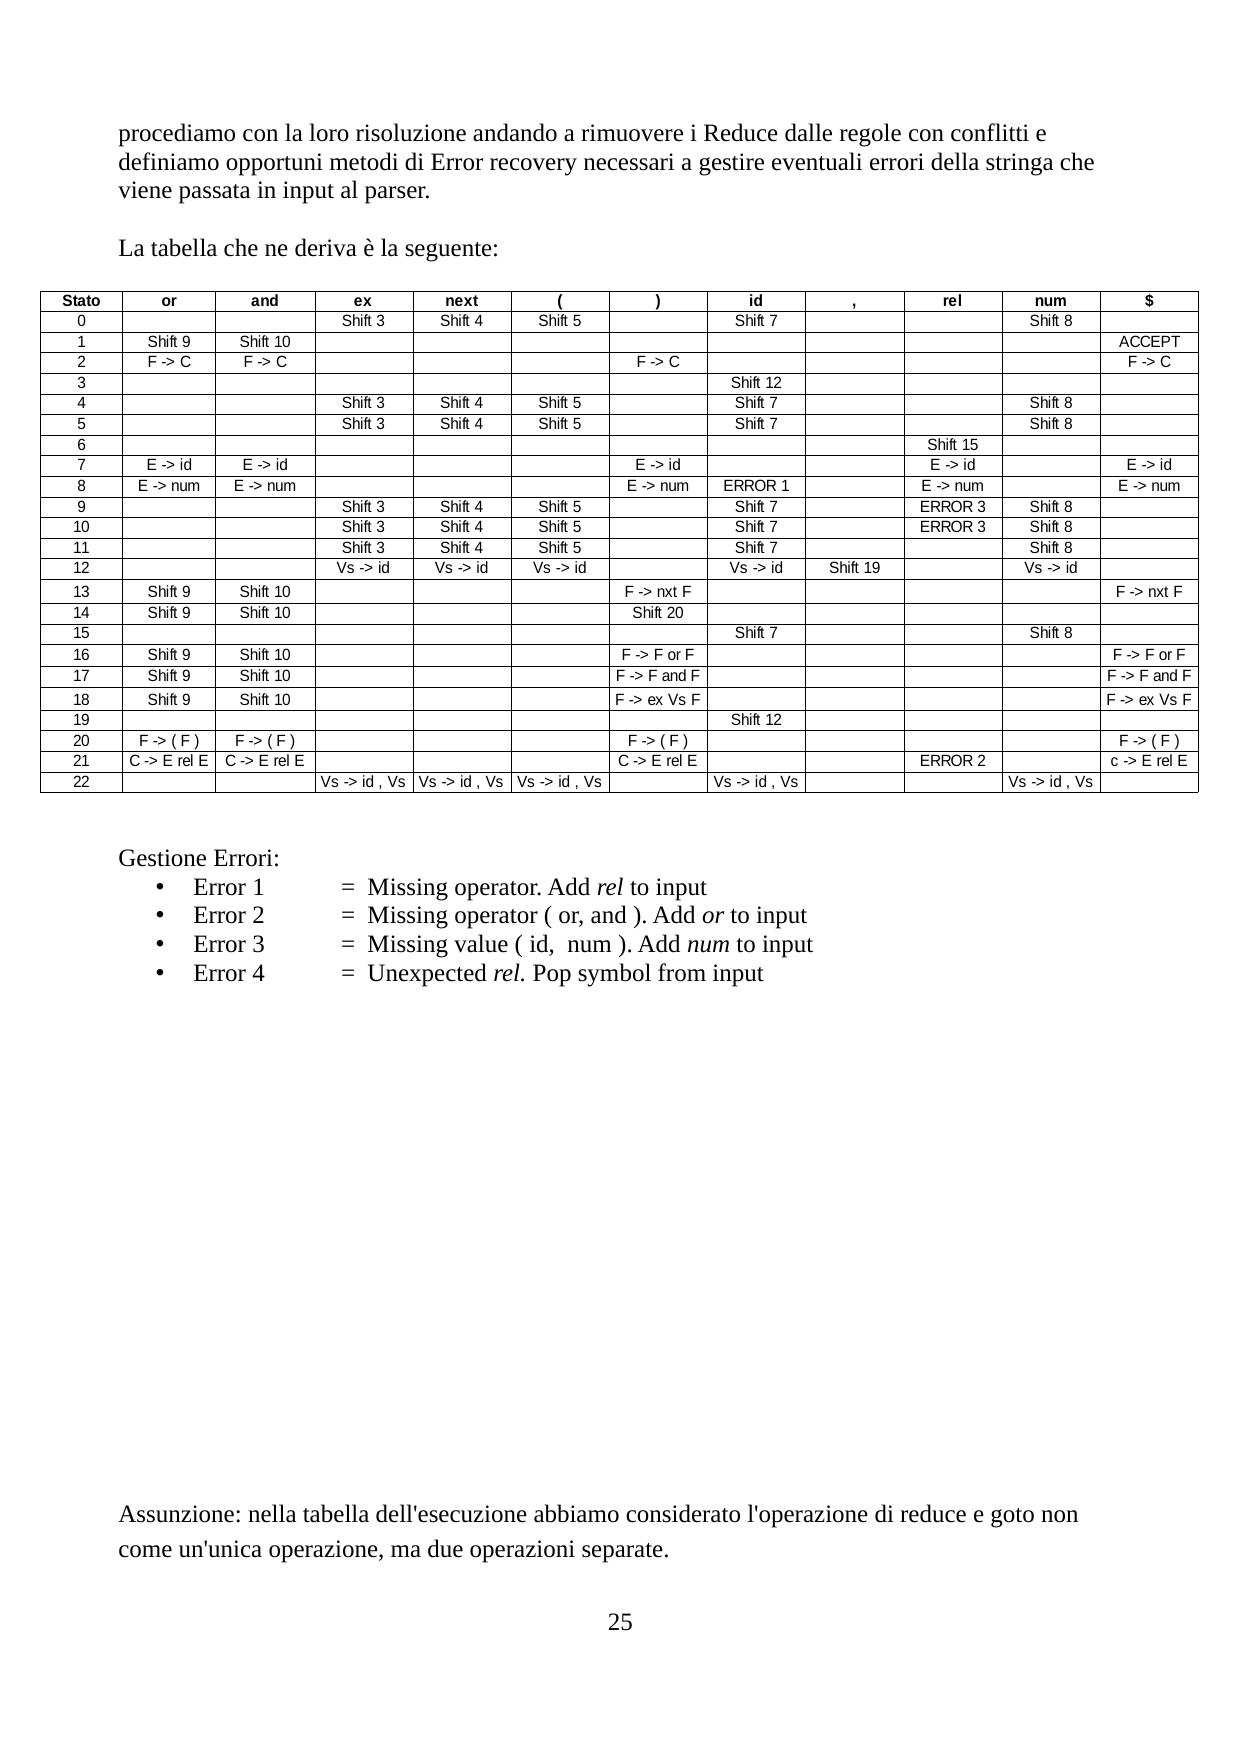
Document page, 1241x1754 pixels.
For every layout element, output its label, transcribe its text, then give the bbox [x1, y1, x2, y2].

text Gestione Errori: [118, 843, 1122, 872]
list Error 1 = Missing operator. Add rel to input [156, 872, 1122, 901]
list Error 3 = Missing value ( id, num ). Add num to input [156, 929, 1122, 958]
text procediamo con la loro risoluzione andando a rimuovere i Reduce dalle regole con conflitti e definiamo opportuni metodi di Error recovery necessari a gestire eventuali errori della stringa che viene passata in input al parser. [118, 118, 1122, 204]
text La tabella che ne deriva è la seguente: [118, 233, 1122, 262]
list Error 2 = Missing operator ( or, and ). Add or to input [156, 901, 1122, 929]
list Error 4 = Unexpected rel. Pop symbol from input [156, 958, 1122, 987]
text Assunzione: nella tabella dell'esecuzione abbiamo considerato l'operazione di reduce e goto non come un'unica operazione, ma due operazioni separate. [118, 1499, 1122, 1563]
